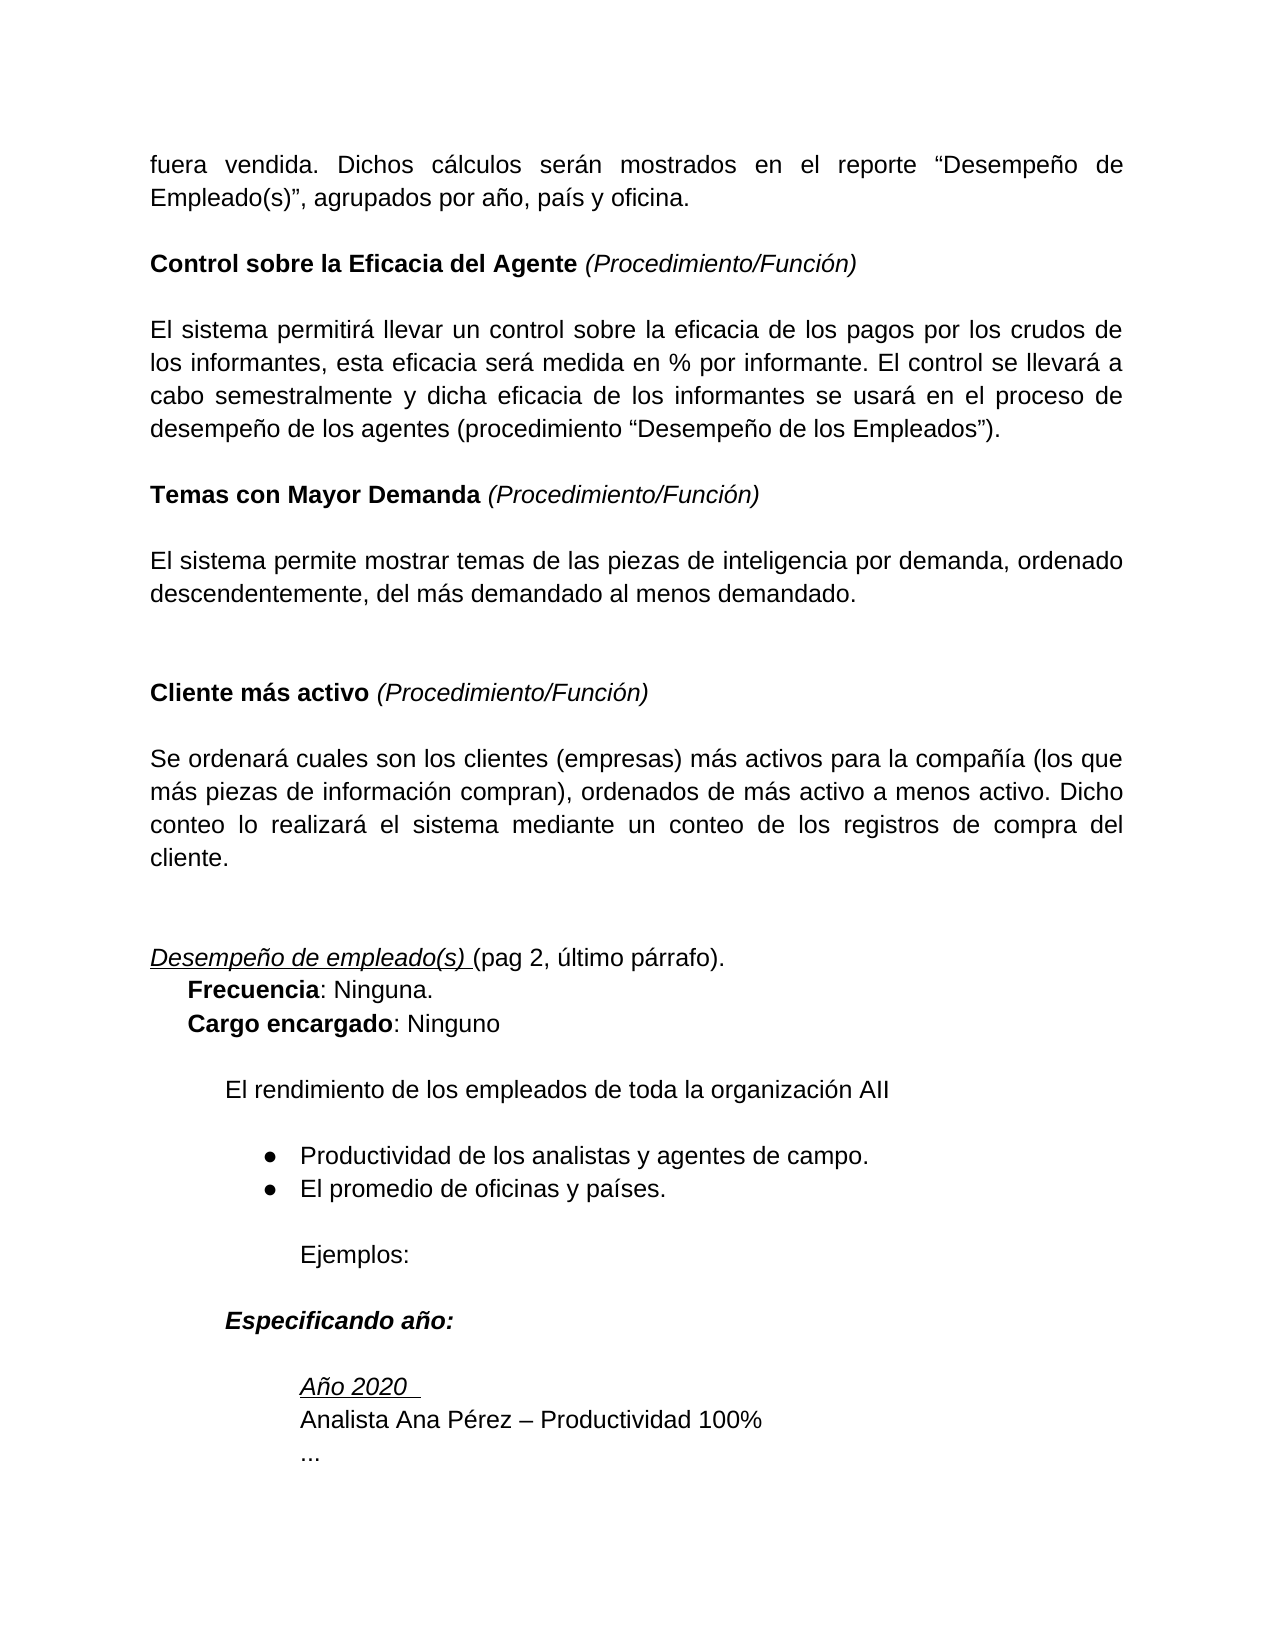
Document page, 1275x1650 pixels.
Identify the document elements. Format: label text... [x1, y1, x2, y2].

text Frecuencia: Ninguna. [187, 976, 1125, 1004]
list Productividad de los analistas y agentes de campo. [262, 1141, 1125, 1169]
text ... [225, 1438, 1125, 1467]
text Temas con Mayor Demanda (Procedimiento/Función) [150, 480, 1125, 509]
text fuera vendida. Dichos cálculos serán mostrados en el reporte “Desempeño de Empleado(s)”, agrupados por año, país y oficina. [150, 150, 1125, 212]
text Año 2020 [225, 1372, 1125, 1401]
text Se ordenará cuales son los clientes (empresas) más activos para la compañía (los que más piezas de información compran), ordenados de más activo a menos activo. Dicho conteo lo realizará el sistema mediante un conteo de los registros de compra del cliente. [150, 744, 1125, 872]
text El sistema permitirá llevar un control sobre la eficacia de los pagos por los crudos de los informantes, esta eficacia será medida en % por informante. El control se llevará a cabo semestralmente y dicha eficacia de los informantes se usará en el proceso de desempeño de los agentes (procedimiento “Desempeño de los Empleados”). [150, 315, 1125, 443]
text El rendimiento de los empleados de toda la organización AII [187, 1074, 1125, 1103]
text Control sobre la Eficacia del Agente (Procedimiento/Función) [150, 249, 1125, 278]
text Analista Ana Pérez – Productividad 100% [225, 1405, 1125, 1433]
text Cargo encargado: Ninguno [187, 1008, 1125, 1037]
text Ejemplos: [300, 1240, 1125, 1268]
text El sistema permite mostrar temas de las piezas de inteligencia por demanda, ordenado descendentemente, del más demandado al menos demandado. [150, 546, 1125, 608]
text Cliente más activo (Procedimiento/Función) [150, 678, 1125, 707]
list El promedio de oficinas y países. [262, 1174, 1125, 1202]
text Especificando año: [150, 1306, 1125, 1334]
list Desempeño de empleado(s) (pag 2, último párrafo). [150, 942, 1125, 971]
